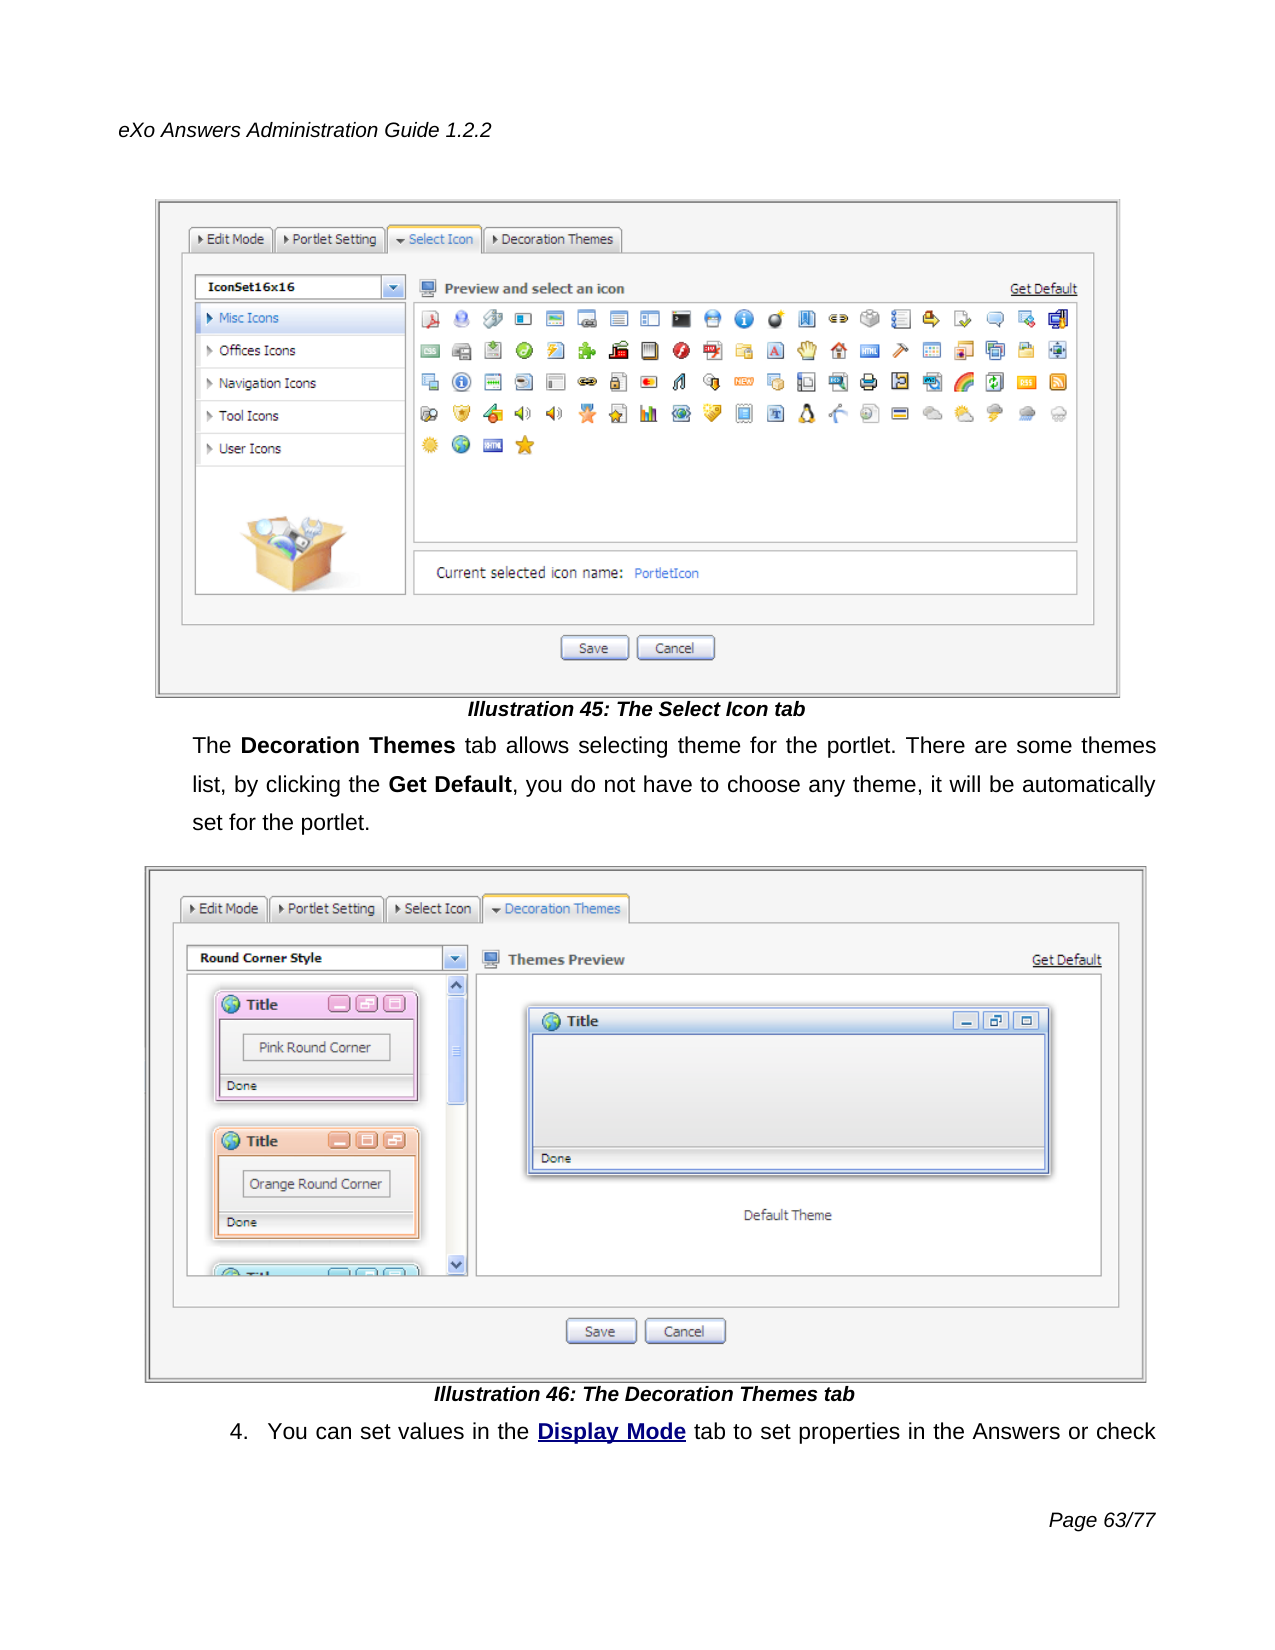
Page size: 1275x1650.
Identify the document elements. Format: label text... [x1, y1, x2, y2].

picture [144, 866, 1147, 1383]
list You can set values in the Display Mode tab to set properties in the Answers or check [144, 848, 1157, 1444]
list Illustration 46: The Decoration Themes tab [144, 1383, 1146, 1406]
text Illustration 45: The Select Icon tab [155, 698, 1120, 720]
text The Decoration Themes tab allows selecting theme for the portlet. There are some themes list, by clicking the Get Default, you do not have to choose any theme, it will be automatically set for the portlet. [155, 171, 1157, 836]
picture [155, 199, 1121, 698]
